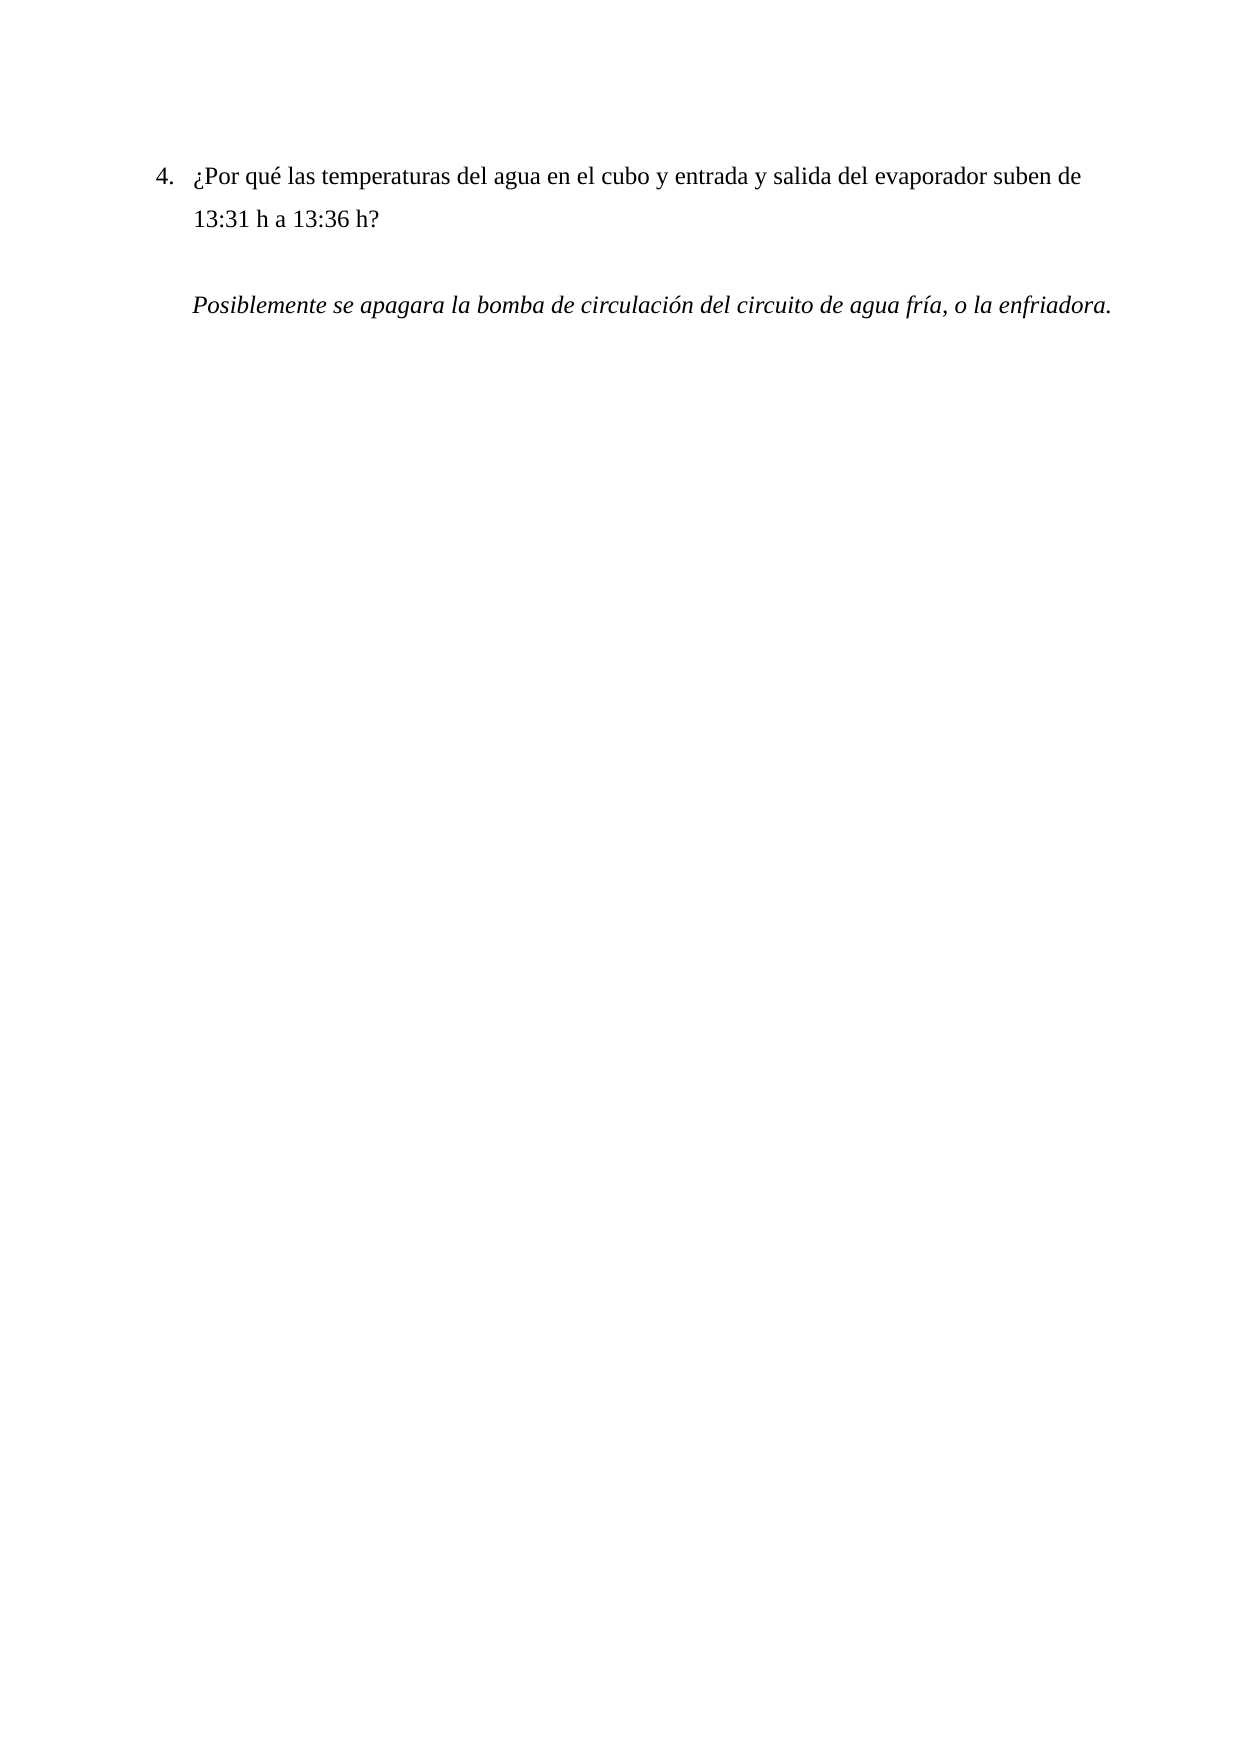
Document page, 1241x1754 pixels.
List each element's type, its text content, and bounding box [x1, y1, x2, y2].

list ¿Por qué las temperaturas del agua en el cubo y entrada y salida del evaporador suben de 13:31 h a 13:36 h? [156, 161, 1122, 233]
text Posiblemente se apagara la bomba de circulación del circuito de agua fría, o la enfriadora. [118, 291, 1122, 319]
